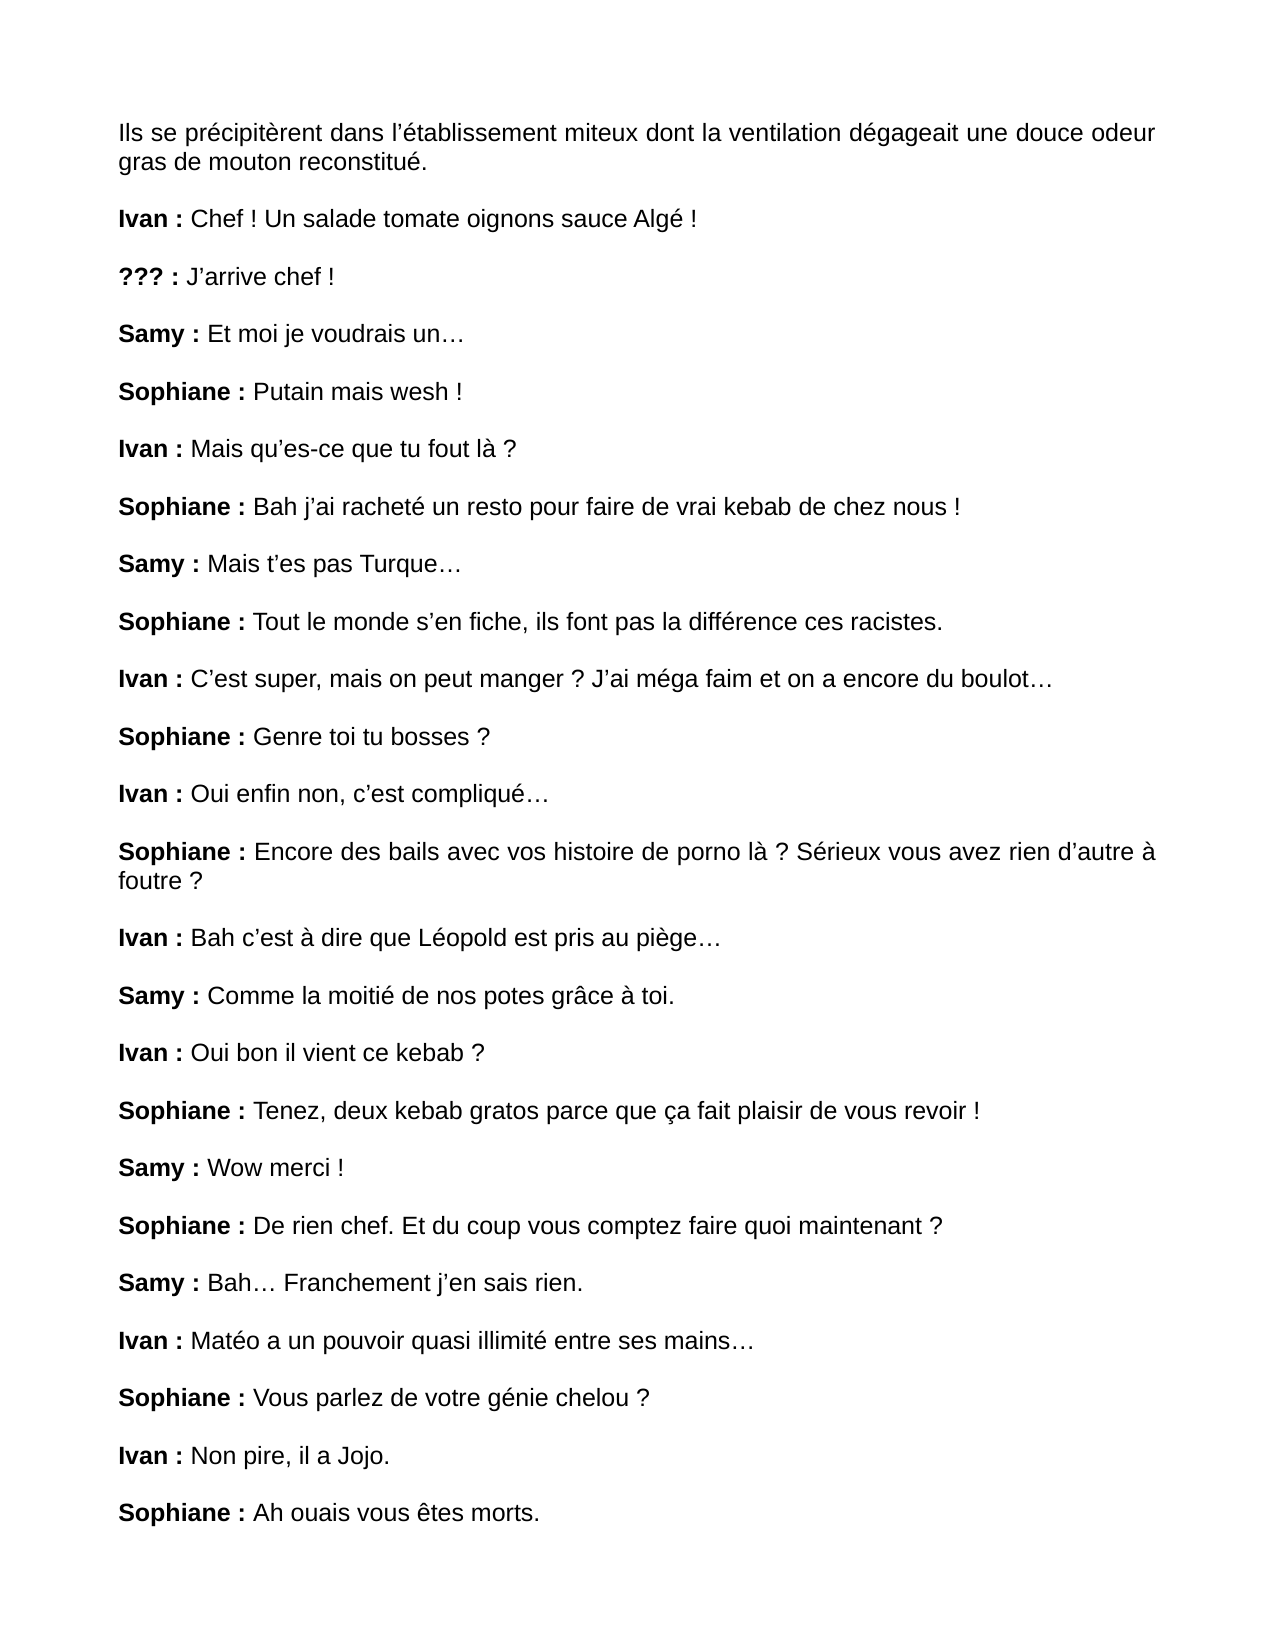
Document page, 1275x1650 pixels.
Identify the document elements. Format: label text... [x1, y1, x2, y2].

text Sophiane : Encore des bails avec vos histoire de porno là ? Sérieux vous avez rien d’autre à foutre ? [118, 837, 1157, 894]
text Samy : Et moi je voudrais un… [118, 319, 1157, 348]
text Ils se précipitèrent dans l’établissement miteux dont la ventilation dégageait une douce odeur gras de mouton reconstitué. [118, 118, 1157, 176]
text Sophiane : Putain mais wesh ! [118, 377, 1157, 406]
text Ivan : C’est super, mais on peut manger ? J’ai méga faim et on a encore du boulot… [118, 664, 1157, 693]
text Samy : Wow merci ! [118, 1153, 1157, 1182]
text Sophiane : Tenez, deux kebab gratos parce que ça fait plaisir de vous revoir ! [118, 1096, 1157, 1124]
text Samy : Bah… Franchement j’en sais rien. [118, 1268, 1157, 1297]
text Ivan : Matéo a un pouvoir quasi illimité entre ses mains… [118, 1326, 1157, 1354]
text Samy : Comme la moitié de nos potes grâce à toi. [118, 981, 1157, 1009]
text Sophiane : Genre toi tu bosses ? [118, 722, 1157, 751]
text Sophiane : Bah j’ai racheté un resto pour faire de vrai kebab de chez nous ! [118, 492, 1157, 521]
text Sophiane : Ah ouais vous êtes morts. [118, 1498, 1157, 1527]
text ??? : J’arrive chef ! [118, 262, 1157, 291]
text Ivan : Mais qu’es-ce que tu fout là ? [118, 434, 1157, 463]
text Ivan : Chef ! Un salade tomate oignons sauce Algé ! [118, 204, 1157, 233]
text Sophiane : Vous parlez de votre génie chelou ? [118, 1383, 1157, 1412]
text Ivan : Bah c’est à dire que Léopold est pris au piège… [118, 923, 1157, 952]
text Sophiane : De rien chef. Et du coup vous comptez faire quoi maintenant ? [118, 1211, 1157, 1239]
text Ivan : Oui bon il vient ce kebab ? [118, 1038, 1157, 1067]
text Ivan : Oui enfin non, c’est compliqué… [118, 779, 1157, 808]
text Samy : Mais t’es pas Turque… [118, 549, 1157, 578]
text Ivan : Non pire, il a Jojo. [118, 1441, 1157, 1469]
text Sophiane : Tout le monde s’en fiche, ils font pas la différence ces racistes. [118, 607, 1157, 636]
